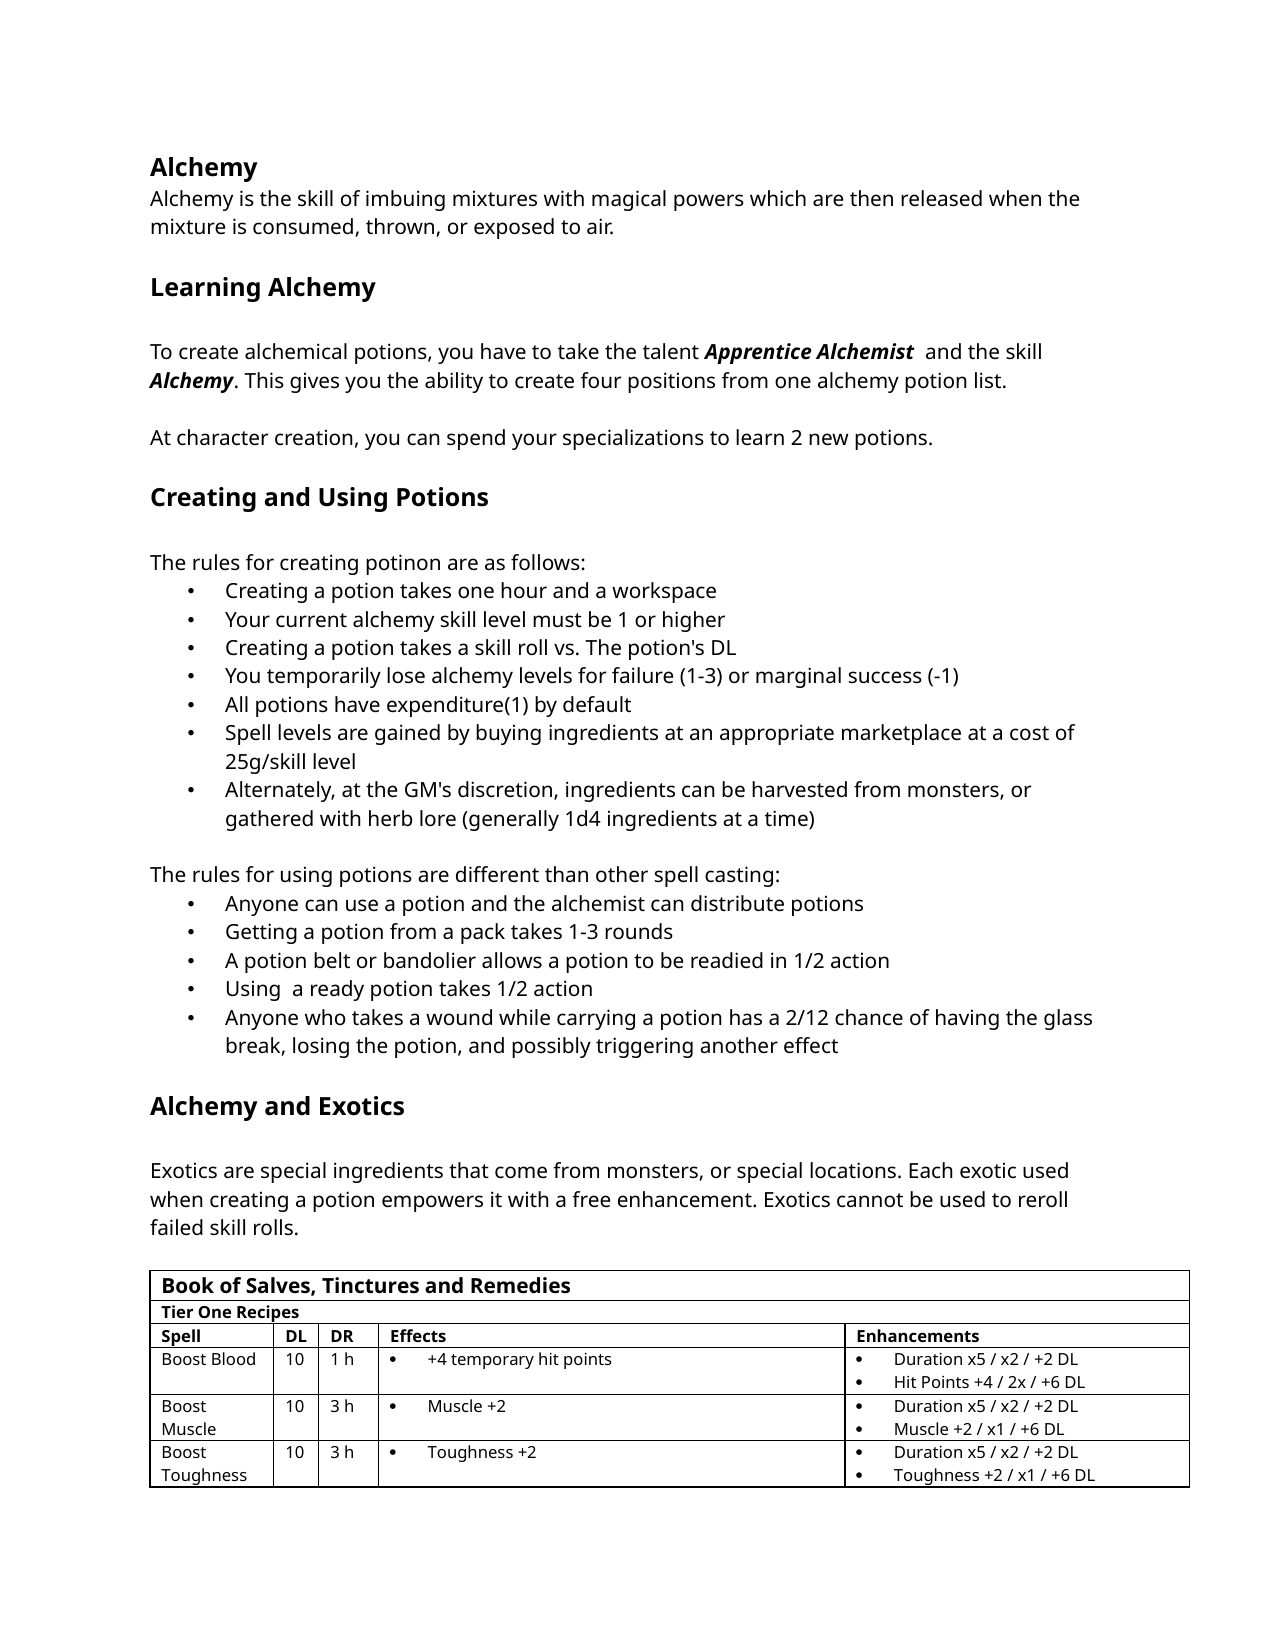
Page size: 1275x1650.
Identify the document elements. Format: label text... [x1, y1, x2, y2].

table_cell +4 temporary hit points [379, 1348, 844, 1393]
text Exotics are special ingredients that come from monsters, or special locations. Each exotic used when creating a potion empowers it with a free enhancement. Exotics cannot be used to reroll failed skill rolls. [150, 1156, 1125, 1242]
list You temporarily lose alchemy levels for failure (1-3) or marginal success (-1) [187, 662, 1125, 690]
list Anyone can use a potion and the alchemist can distribute potions [187, 889, 1125, 917]
list Your current alchemy skill level must be 1 or higher [187, 605, 1125, 633]
text Alchemy [150, 150, 1125, 184]
table_cell 1 h [319, 1348, 378, 1393]
list Getting a potion from a pack takes 1-3 rounds [187, 917, 1125, 946]
list Creating a potion takes one hour and a workspace [187, 576, 1125, 605]
table_cell 3 h [319, 1441, 378, 1486]
table_cell Tier One Recipes [151, 1301, 1189, 1323]
table_cell Boost Blood [151, 1348, 273, 1393]
text At character creation, you can spend your specializations to learn 2 new potions. [150, 423, 1125, 451]
table_cell Enhancements [846, 1324, 1189, 1347]
table_cell DR [319, 1324, 378, 1347]
text The rules for using potions are different than other spell casting: [150, 861, 1125, 889]
table_cell 10 [274, 1348, 318, 1393]
text To create alchemical potions, you have to take the talent Apprentice Alchemist and the skill Alchemy. This gives you the ability to create four positions from one alchemy potion list. [150, 337, 1125, 394]
list Alternately, at the GM's discretion, ingredients can be harvested from monsters, or gathered with herb lore (generally 1d4 ingredients at a time) [187, 775, 1125, 832]
list All potions have expenditure(1) by default [187, 690, 1125, 718]
text Alchemy is the skill of imbuing mixtures with magical powers which are then released when the mixture is consumed, thrown, or exposed to air. [150, 184, 1125, 241]
list Using a ready potion takes 1/2 action [187, 974, 1125, 1003]
table_cell Spell [151, 1324, 273, 1347]
table_cell Muscle +2 [379, 1395, 844, 1440]
table_cell Effects [379, 1324, 844, 1347]
list Spell levels are gained by buying ingredients at an appropriate marketplace at a cost of 25g/skill level [187, 718, 1125, 775]
table_cell Toughness +2 [379, 1441, 844, 1486]
table_cell Boost Muscle [151, 1395, 273, 1440]
text The rules for creating potinon are as follows: [150, 548, 1125, 576]
table_cell DL [274, 1324, 318, 1347]
table_cell 10 [274, 1395, 318, 1440]
table_cell Duration x5 / x2 / +2 DL Hit Points +4 / 2x / +6 DL [846, 1348, 1189, 1393]
table_cell Boost Toughness [151, 1441, 273, 1486]
text Learning Alchemy [150, 269, 1125, 303]
table_cell Duration x5 / x2 / +2 DL Muscle +2 / x1 / +6 DL [846, 1395, 1189, 1440]
table_cell Duration x5 / x2 / +2 DL Toughness +2 / x1 / +6 DL [846, 1441, 1189, 1486]
text Creating and Using Potions [150, 480, 1125, 514]
list A potion belt or bandolier allows a potion to be readied in 1/2 action [187, 946, 1125, 974]
list Creating a potion takes a skill roll vs. The potion's DL [187, 633, 1125, 662]
table_cell 10 [274, 1441, 318, 1486]
table_header Book of Salves, Tinctures and Remedies [151, 1271, 1189, 1299]
table_cell 3 h [319, 1395, 378, 1440]
list Anyone who takes a wound while carrying a potion has a 2/12 chance of having the glass break, losing the potion, and possibly triggering another effect [187, 1003, 1125, 1060]
text Alchemy and Exotics [150, 1088, 1125, 1122]
